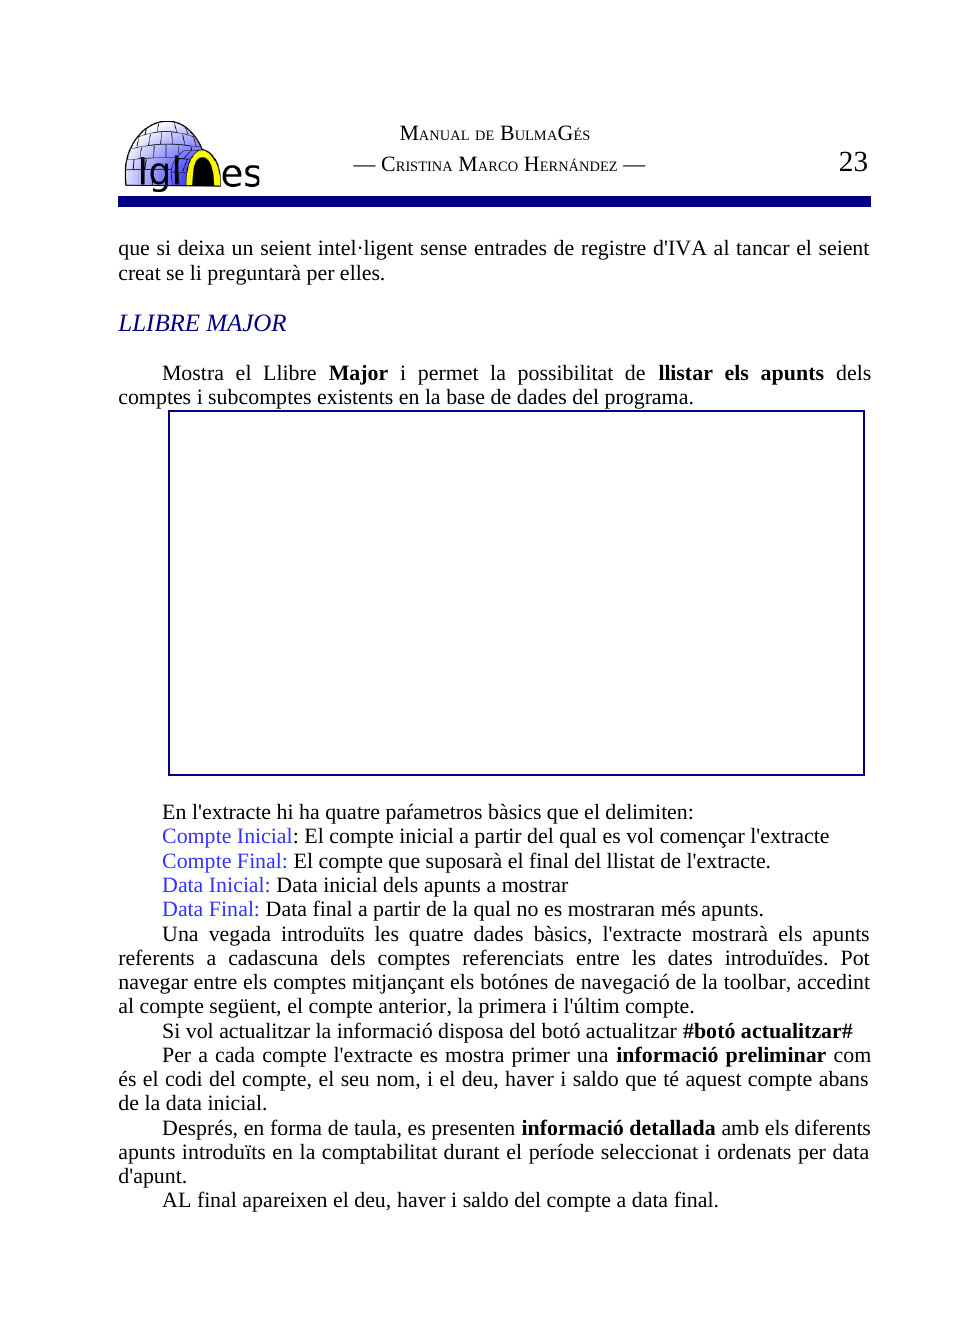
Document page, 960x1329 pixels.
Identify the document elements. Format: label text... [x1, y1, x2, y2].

text Si vol actualitzar la informació disposa del botó actualitzar #botó actualitzar# [118, 1018, 871, 1043]
picture [124, 121, 260, 192]
text AL final apareixen el deu, haver i saldo del compte a data final. [118, 1188, 871, 1213]
text Després, en forma de taula, es presenten informació detallada amb els diferents apunts introduïts en la comptabilitat durant el període seleccionat i ordenats per data d'apunt. [118, 1116, 871, 1188]
text Data Final: Data final a partir de la qual no es mostraran més apunts. [118, 897, 871, 921]
text que si deixa un seient intel·ligent sense entrades de registre d'IVA al tancar el seient creat se li preguntarà per elles. [118, 236, 871, 285]
text Per a cada compte l'extracte es mostra primer una informació preliminar com és el codi del compte, el seu nom, i el deu, haver i saldo que té aquest compte abans de la data inicial. [118, 1043, 871, 1116]
text En l'extracte hi ha quatre paŕametros bàsics que el delimiten: [118, 800, 871, 824]
text Compte Final: El compte que suposarà el final del llistat de l'extracte. [118, 849, 871, 873]
text Data Inicial: Data inicial dels apunts a mostrar [118, 873, 871, 897]
text Una vegada introduïts les quatre dades bàsics, l'extracte mostrarà els apunts referents a cadascuna dels comptes referenciats entre les dates introduïdes. Pot navegar entre els comptes mitjançant els botónes de navegació de la toolbar, accedint al compte següent, el compte anterior, la primera i l'últim compte. [118, 921, 871, 1018]
text Mostra el Llibre Major i permet la possibilitat de llistar els apunts dels comptes i subcomptes existents en la base de dades del programa. [118, 361, 871, 409]
text Compte Inicial: El compte inicial a partir del qual es vol començar l'extracte [118, 824, 871, 849]
text LLIBRE MAJOR [118, 309, 871, 337]
